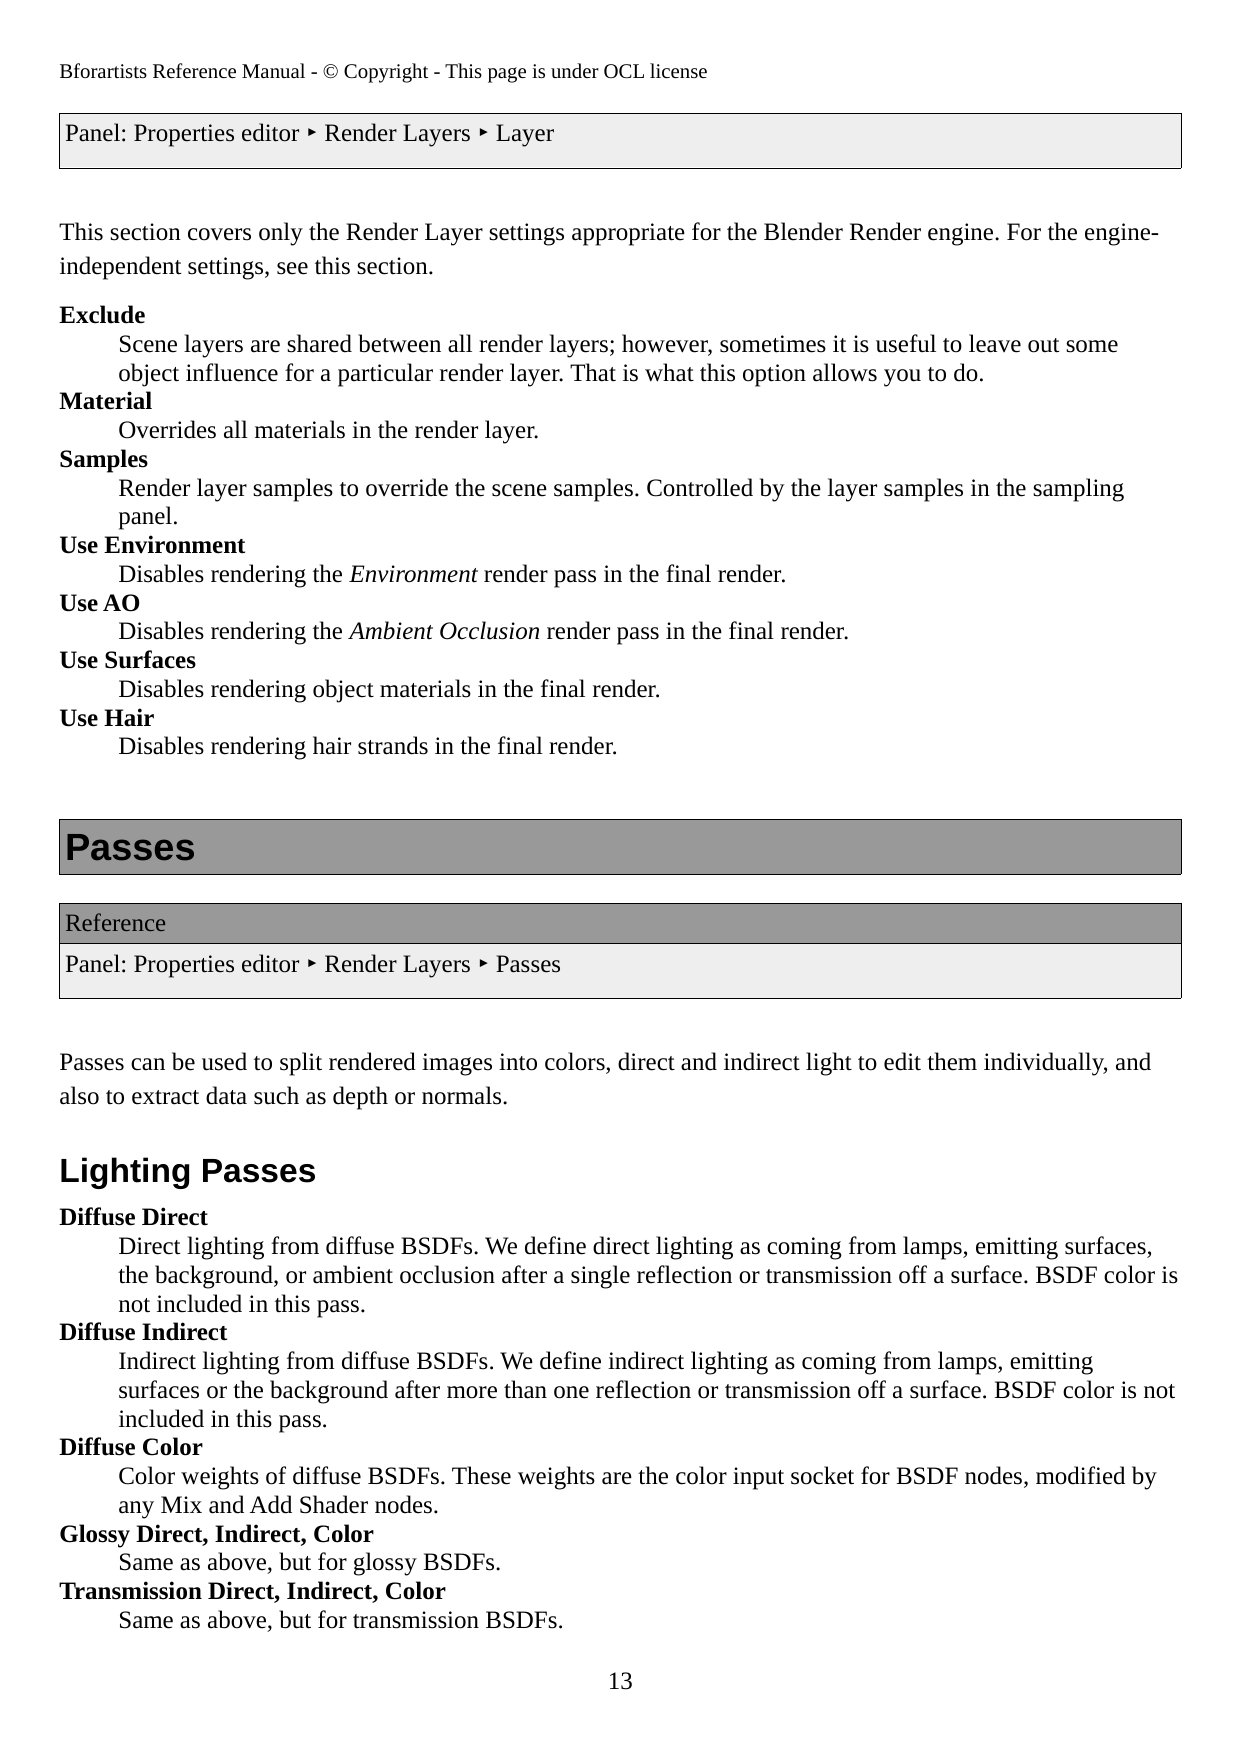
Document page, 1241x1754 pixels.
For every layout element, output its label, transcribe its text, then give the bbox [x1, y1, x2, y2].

subtitle Diffuse Color [59, 1432, 1181, 1461]
list Direct lighting from diffuse BSDFs. We define direct lighting as coming from lamps, emitting surfaces, the background, or ambient occlusion after a single reflection or transmission off a surface. BSDF color is not included in this pass. [118, 1231, 1181, 1317]
list Render layer samples to override the scene samples. Controlled by the layer samples in the sampling panel. [118, 473, 1181, 530]
list Disables rendering the Environment render pass in the final render. [118, 559, 1181, 588]
subtitle Material [59, 386, 1181, 415]
subtitle Lighting Passes [59, 1151, 1181, 1190]
text Passes can be used to split rendered images into colors, direct and indirect light to edit them individually, and also to extract data such as depth or normals. [59, 1047, 1181, 1110]
list Same as above, but for transmission BSDFs. [118, 1605, 1181, 1634]
subtitle Diffuse Indirect [59, 1317, 1181, 1346]
subtitle Use Hair [59, 703, 1181, 731]
subtitle Use Environment [59, 530, 1181, 559]
subtitle Use Surfaces [59, 645, 1181, 674]
subtitle Diffuse Direct [59, 1202, 1181, 1231]
list Color weights of diffuse BSDFs. These weights are the color input socket for BSDF nodes, modified by any Mix and Add Shader nodes. [118, 1461, 1181, 1519]
subtitle Glossy Direct, Indirect, Color [59, 1519, 1181, 1547]
text This section covers only the Render Layer settings appropriate for the Blender Render engine. For the engine-independent settings, see this section. [59, 217, 1181, 280]
table_header Reference [60, 904, 1181, 943]
table_header Passes [60, 820, 1181, 874]
list Indirect lighting from diffuse BSDFs. We define indirect lighting as coming from lamps, emitting surfaces or the background after more than one reflection or transmission off a surface. BSDF color is not included in this pass. [118, 1346, 1181, 1432]
list Disables rendering hair strands in the final render. [118, 731, 1181, 760]
subtitle Use AO [59, 588, 1181, 616]
list Overrides all materials in the render layer. [118, 415, 1181, 444]
table_cell Panel: Properties editor ‣ Render Layers ‣ Passes [60, 944, 1181, 998]
subtitle Exclude [59, 300, 1181, 329]
list Disables rendering object materials in the final render. [118, 674, 1181, 703]
subtitle Transmission Direct, Indirect, Color [59, 1576, 1181, 1605]
list Scene layers are shared between all render layers; however, sometimes it is useful to leave out some object influence for a particular render layer. That is what this option allows you to do. [118, 329, 1181, 386]
list Same as above, but for glossy BSDFs. [118, 1547, 1181, 1576]
list Disables rendering the Ambient Occlusion render pass in the final render. [118, 616, 1181, 645]
subtitle Samples [59, 444, 1181, 473]
table_cell Panel: Properties editor ‣ Render Layers ‣ Layer [60, 114, 1181, 167]
